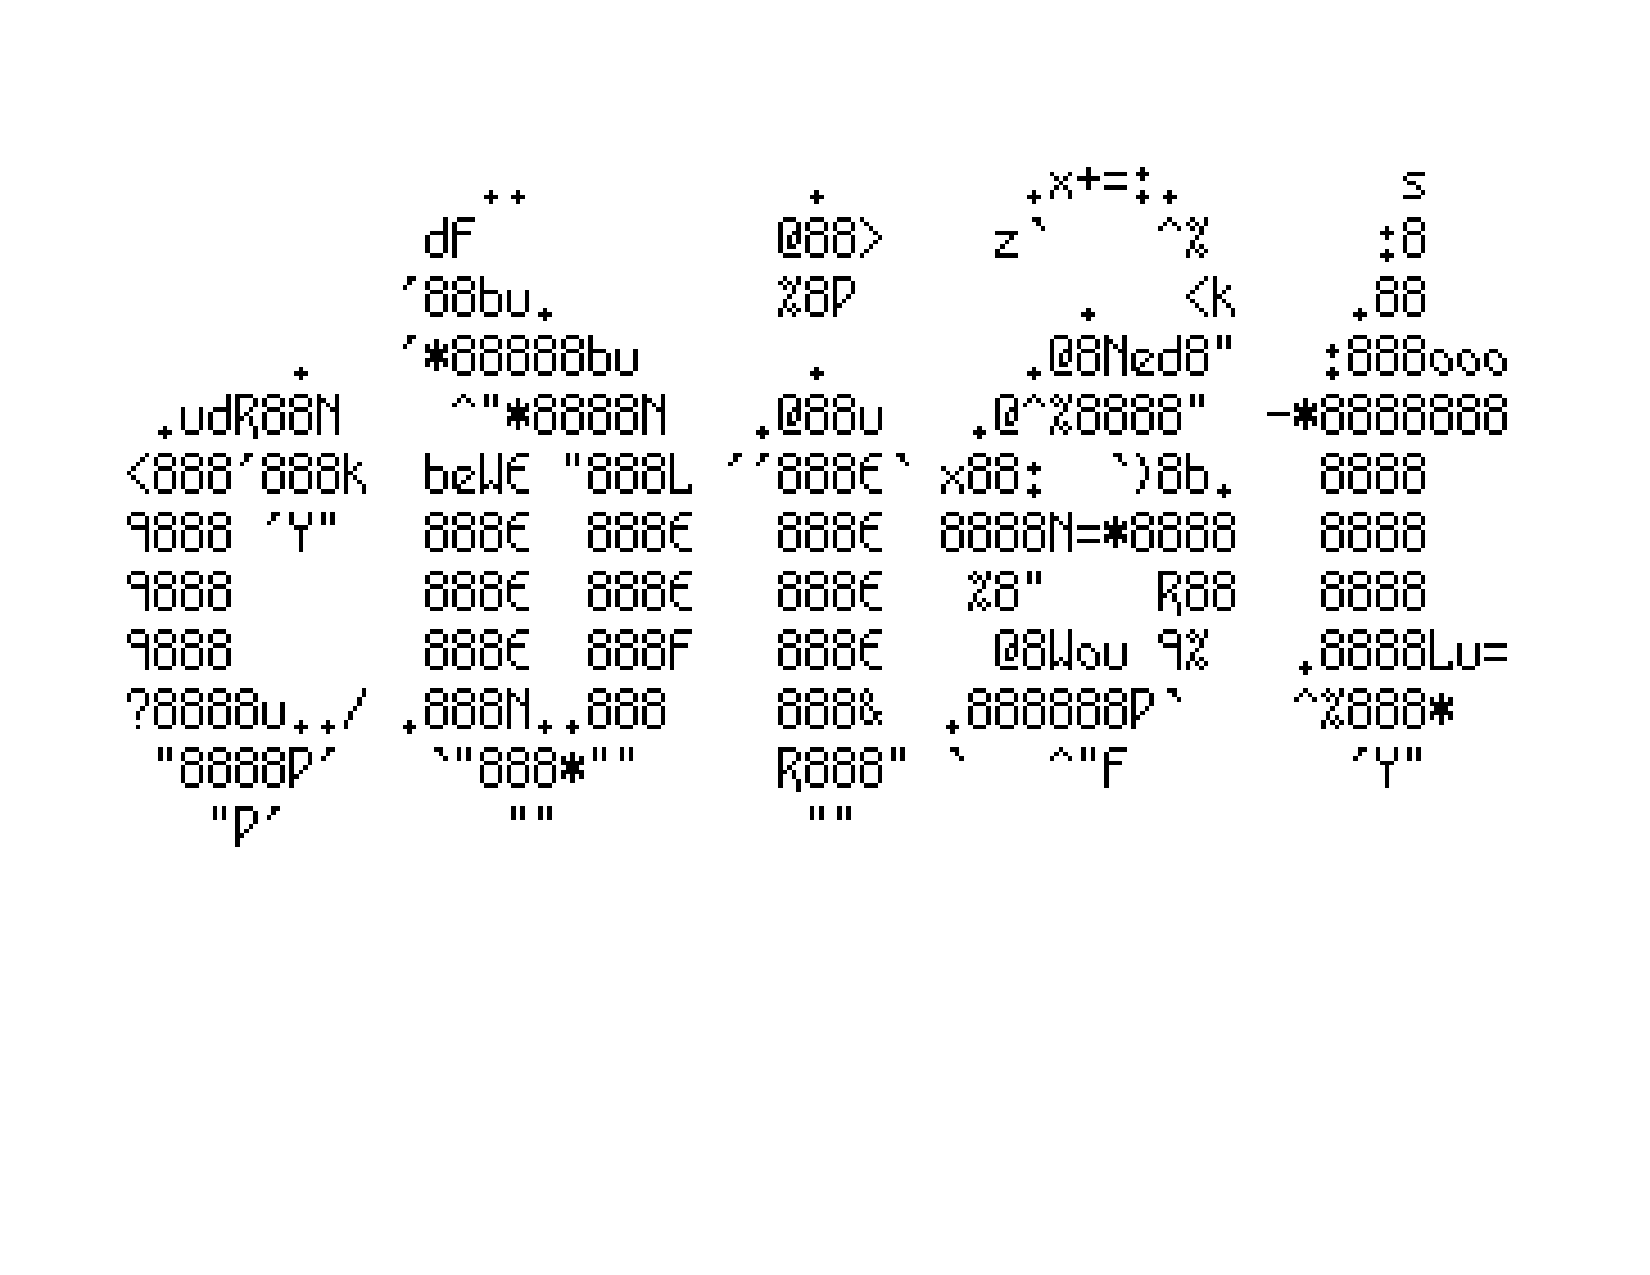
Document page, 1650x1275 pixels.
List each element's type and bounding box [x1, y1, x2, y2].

picture [118, 118, 1530, 870]
